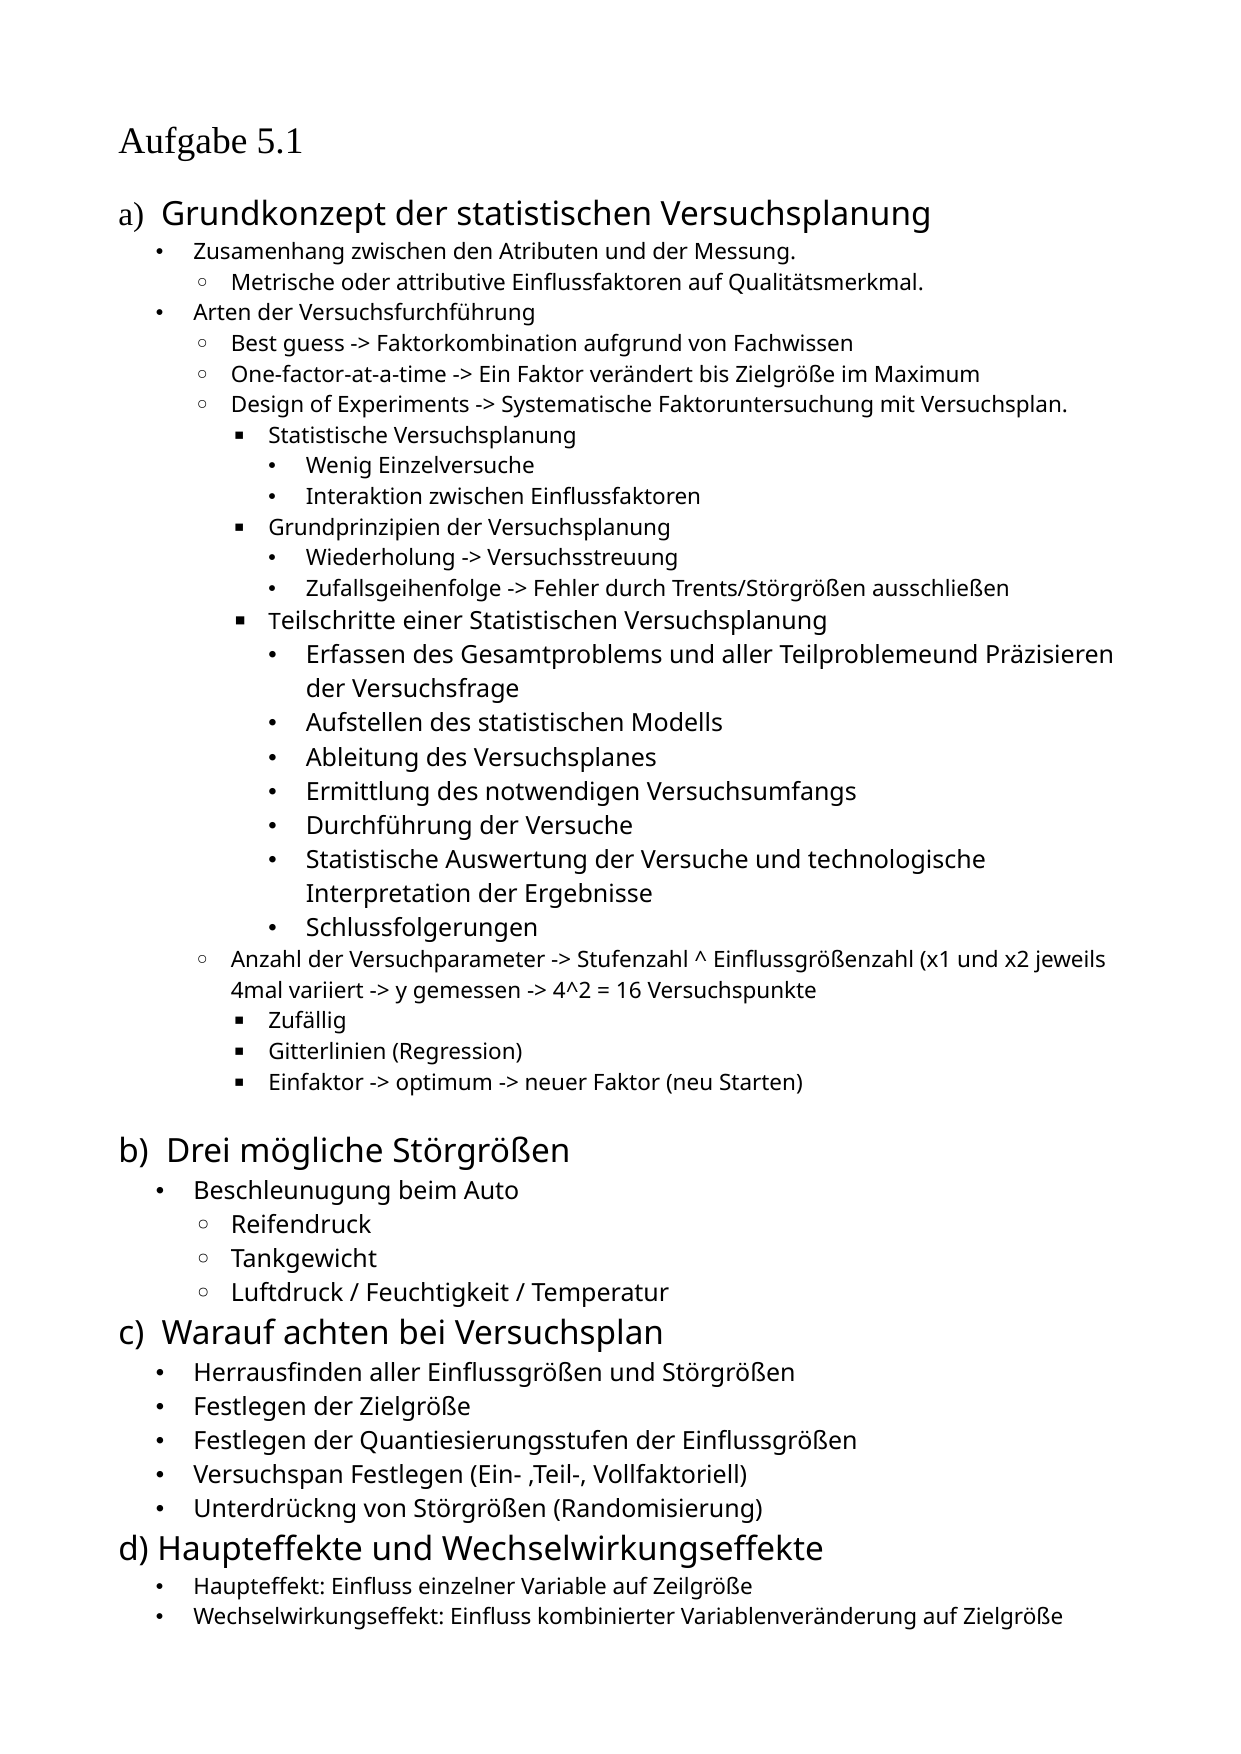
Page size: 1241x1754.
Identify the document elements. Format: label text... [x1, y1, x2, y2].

list Ableitung des Versuchsplanes [268, 739, 1122, 773]
list Zusamenhang zwischen den Atributen und der Messung. [156, 235, 1122, 266]
list Luftdruck / Feuchtigkeit / Temperatur [193, 1275, 1122, 1309]
list Erfassen des Gesamtproblems und aller Teilproblemeund Präzisieren der Versuchsfrage [268, 637, 1122, 705]
list Teilschritte einer Statistischen Versuchsplanung [231, 603, 1122, 637]
list Metrische oder attributive Einflussfaktoren auf Qualitätsmerkmal. [193, 266, 1122, 297]
text c) Warauf achten bei Versuchsplan [118, 1309, 1122, 1354]
list Festlegen der Quantiesierungsstufen der Einflussgrößen [156, 1422, 1122, 1457]
list Beschleunugung beim Auto [156, 1173, 1122, 1207]
list Festlegen der Zielgröße [156, 1388, 1122, 1422]
list Versuchspan Festlegen (Ein- ,Teil-, Vollfaktoriell) [156, 1457, 1122, 1491]
list Wechselwirkungseffekt: Einfluss kombinierter Variablenveränderung auf Zielgröße [156, 1601, 1122, 1631]
list Arten der Versuchsfurchführung [156, 297, 1122, 327]
list Zufällig [231, 1005, 1122, 1035]
list Aufstellen des statistischen Modells [268, 705, 1122, 739]
list Durchführung der Versuche [268, 807, 1122, 841]
list Herrausfinden aller Einflussgrößen und Störgrößen [156, 1354, 1122, 1388]
list Einfaktor -> optimum -> neuer Faktor (neu Starten) [231, 1066, 1122, 1097]
list Design of Experiments -> Systematische Faktoruntersuchung mit Versuchsplan. [193, 388, 1122, 419]
list Wenig Einzelversuche [268, 450, 1122, 480]
list Schlussfolgerungen [268, 909, 1122, 943]
list Reifendruck [193, 1207, 1122, 1241]
list Wiederholung -> Versuchsstreuung [268, 542, 1122, 572]
list Haupteffekt: Einfluss einzelner Variable auf Zeilgröße [156, 1570, 1122, 1601]
list Anzahl der Versuchparameter -> Stufenzahl ^ Einflussgrößenzahl (x1 und x2 jeweils 4mal variiert -> y gemessen -> 4^2 = 16 Versuchspunkte [193, 943, 1122, 1005]
text d) Haupteffekte und Wechselwirkungseffekte [118, 1525, 1122, 1570]
text Aufgabe 5.1 [118, 118, 1122, 161]
list One-factor-at-a-time -> Ein Faktor verändert bis Zielgröße im Maximum [193, 358, 1122, 388]
list Ermittlung des notwendigen Versuchsumfangs [268, 773, 1122, 807]
list Grundprinzipien der Versuchsplanung [231, 511, 1122, 542]
text a) Grundkonzept der statistischen Versuchsplanung [118, 190, 1122, 235]
list Statistische Versuchsplanung [231, 419, 1122, 450]
list Unterdrückng von Störgrößen (Randomisierung) [156, 1491, 1122, 1525]
list Interaktion zwischen Einflussfaktoren [268, 480, 1122, 511]
list Gitterlinien (Regression) [231, 1035, 1122, 1066]
list Tankgewicht [193, 1241, 1122, 1275]
list Statistische Auswertung der Versuche und technologische Interpretation der Ergebnisse [268, 841, 1122, 909]
list Zufallsgeihenfolge -> Fehler durch Trents/Störgrößen ausschließen [268, 572, 1122, 603]
list Best guess -> Faktorkombination aufgrund von Fachwissen [193, 327, 1122, 358]
text b) Drei mögliche Störgrößen [118, 1127, 1122, 1173]
